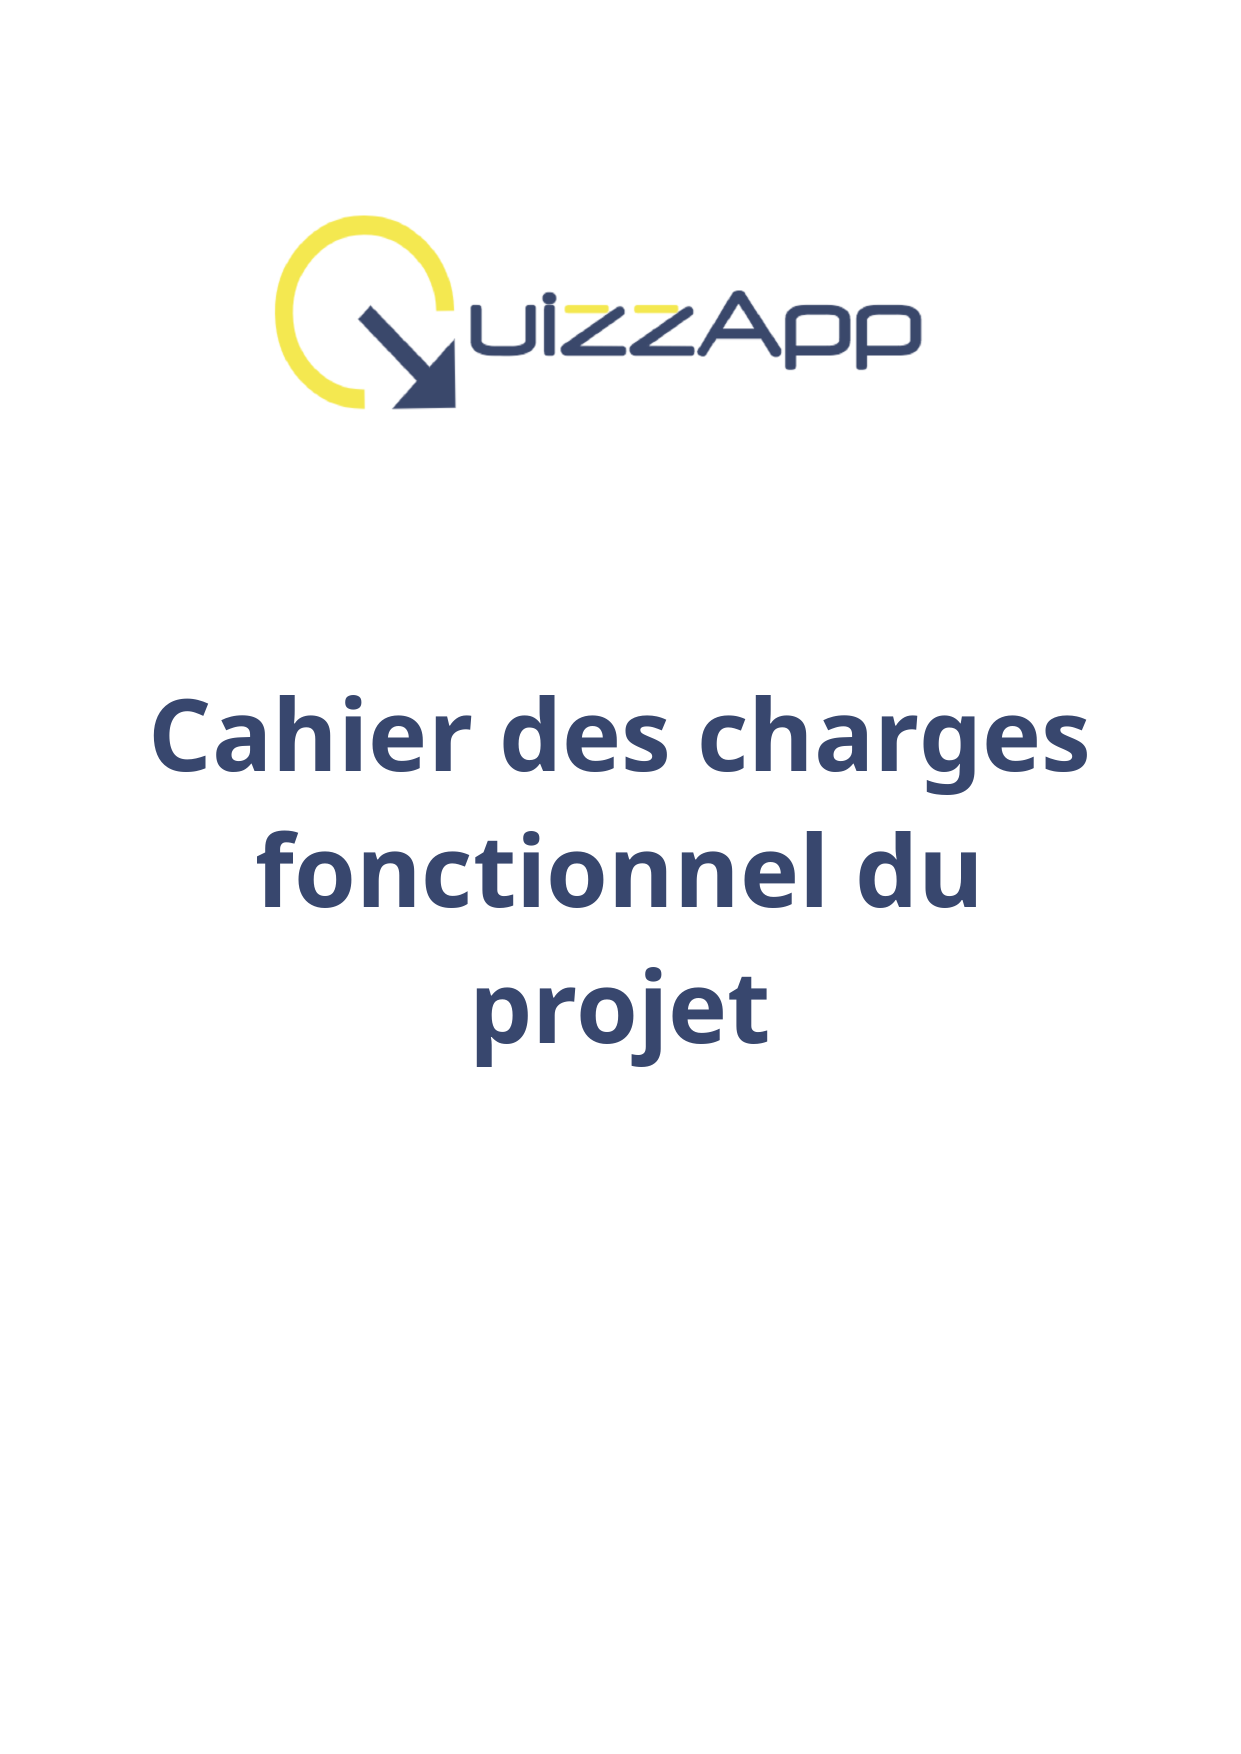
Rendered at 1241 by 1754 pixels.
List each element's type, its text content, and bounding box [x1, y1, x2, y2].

picture [257, 205, 935, 419]
title Cahier des charges fonctionnel du projet [118, 664, 1122, 1073]
